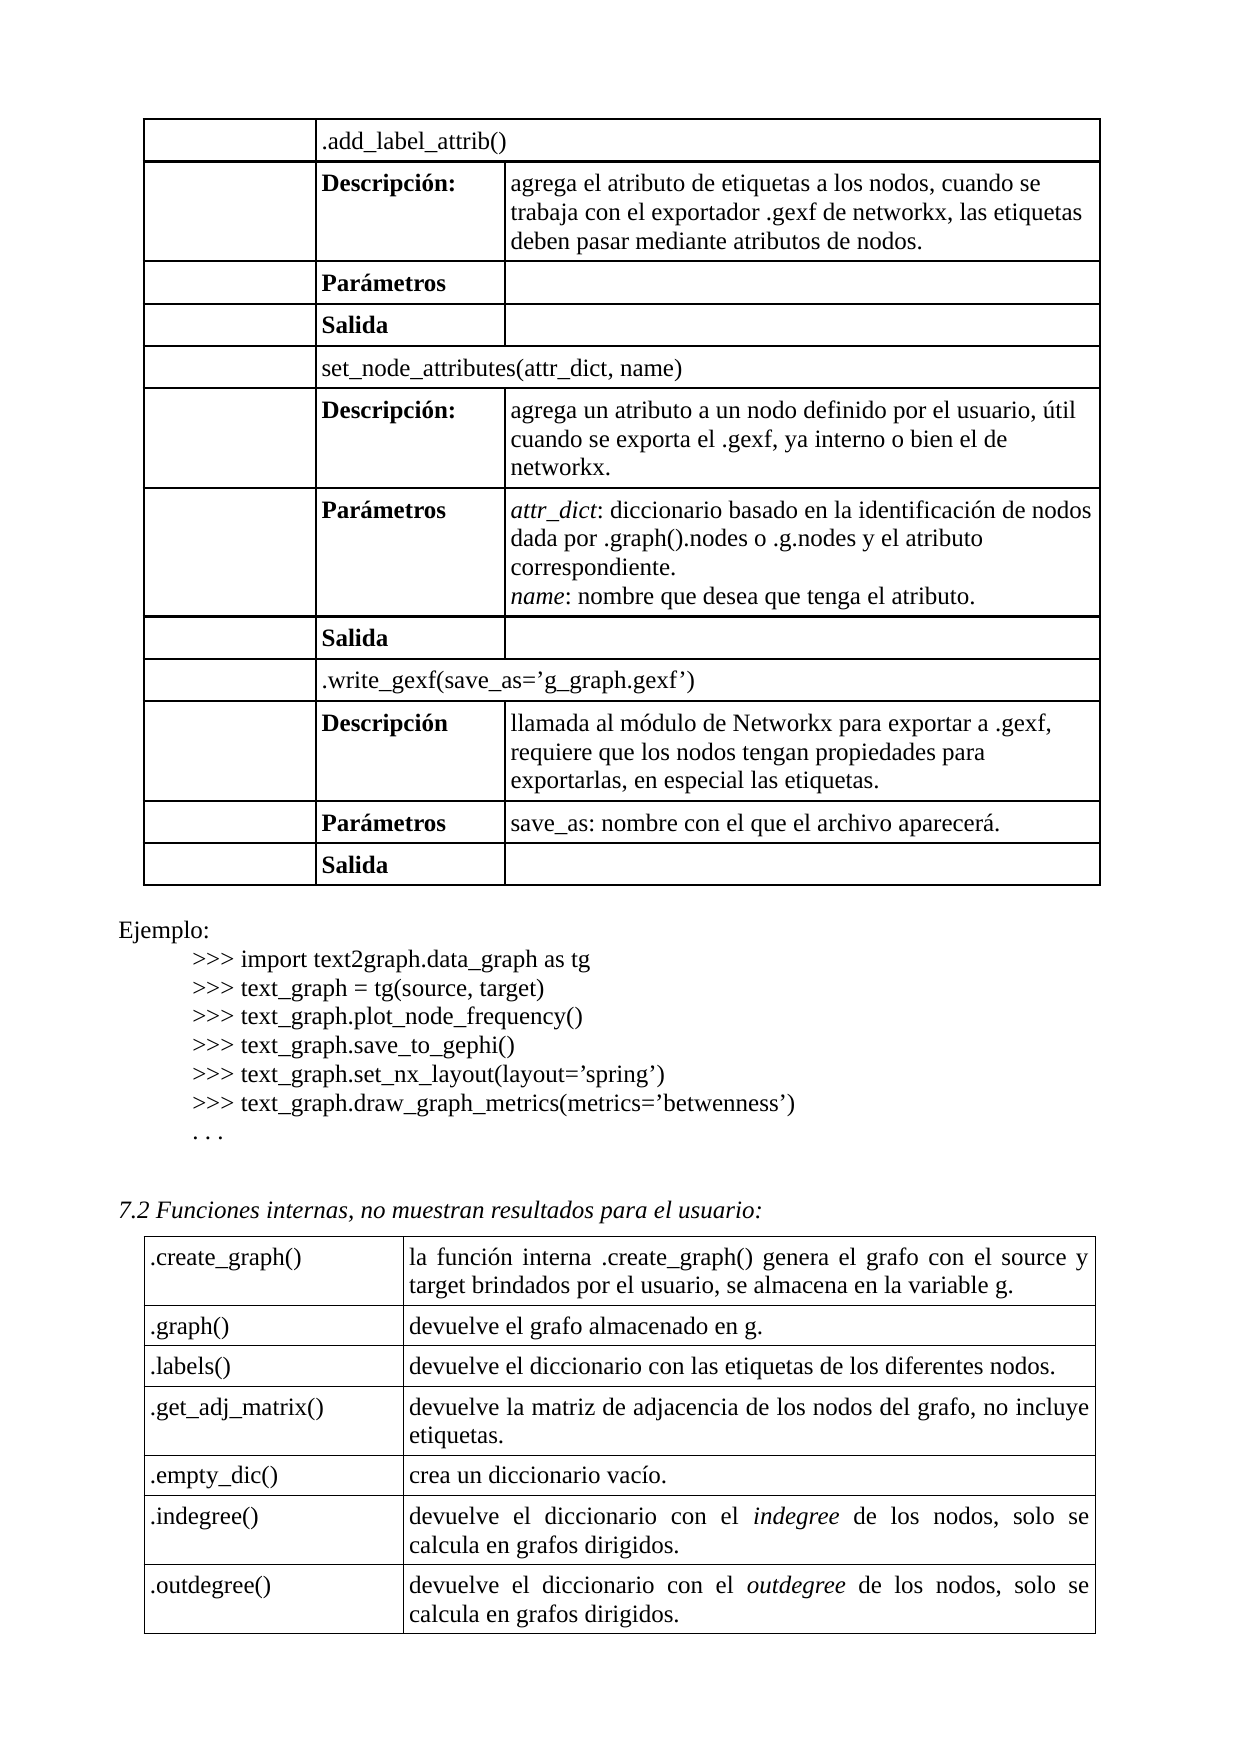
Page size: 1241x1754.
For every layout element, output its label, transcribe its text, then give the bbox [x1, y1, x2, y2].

table_cell Salida [317, 305, 504, 345]
text >>> text_graph.save_to_gephi() [192, 1030, 1122, 1059]
table_cell llamada al módulo de Networkx para exportar a .gexf, requiere que los nodos tengan propiedades para exportarlas, en especial las etiquetas. [506, 702, 1099, 800]
table_cell Descripción: [317, 389, 504, 487]
table_cell [506, 844, 1099, 884]
table_header la función interna .create_graph() genera el grafo con el source y target brindados por el usuario, se almacena en la variable g. [404, 1237, 1095, 1305]
table_cell Parámetros [317, 802, 504, 842]
table_cell devuelve el grafo almacenado en g. [404, 1306, 1095, 1345]
table_cell [145, 389, 315, 487]
table_cell [145, 702, 315, 800]
text >>> text_graph.draw_graph_metrics(metrics=’betwenness’) [192, 1088, 1122, 1116]
table_cell .add_label_attrib() [317, 120, 1099, 160]
table_cell .write_gexf(save_as=’g_graph.gexf’) [317, 660, 1099, 700]
subtitle 7.2 Funciones internas, no muestran resultados para el usuario: [118, 1195, 1122, 1223]
table_cell [145, 489, 315, 615]
table_cell devuelve el diccionario con el indegree de los nodos, solo se calcula en grafos dirigidos. [404, 1496, 1095, 1564]
table_cell set_node_attributes(attr_dict, name) [317, 347, 1099, 387]
table_cell devuelve el diccionario con las etiquetas de los diferentes nodos. [404, 1346, 1095, 1386]
table_cell save_as: nombre con el que el archivo aparecerá. [506, 802, 1099, 842]
table_cell .indegree() [145, 1496, 403, 1564]
table_cell Descripción [317, 702, 504, 800]
table_cell .outdegree() [145, 1565, 403, 1633]
table_cell .labels() [145, 1346, 403, 1386]
table_cell Descripción: [317, 163, 504, 260]
table_cell agrega un atributo a un nodo definido por el usuario, útil cuando se exporta el .gexf, ya interno o bien el de networkx. [506, 389, 1099, 487]
table_cell .empty_dic() [145, 1456, 403, 1495]
text >>> import text2graph.data_graph as tg [192, 944, 1122, 973]
table_cell [506, 618, 1099, 658]
table_cell .get_adj_matrix() [145, 1387, 403, 1455]
table_cell [145, 844, 315, 884]
table_cell Salida [317, 844, 504, 884]
table_header .create_graph() [145, 1237, 403, 1305]
table_cell .graph() [145, 1306, 403, 1345]
table_cell attr_dict: diccionario basado en la identificación de nodos dada por .graph().nodes o .g.nodes y el atributo correspondiente. name: nombre que desea que tenga el atributo. [506, 489, 1099, 615]
text >>> text_graph.set_nx_layout(layout=’spring’) [192, 1059, 1122, 1088]
table_cell [506, 305, 1099, 345]
table_cell [506, 262, 1099, 302]
table_cell [145, 660, 315, 700]
table_cell Parámetros [317, 262, 504, 302]
text . . . [192, 1116, 1122, 1145]
table_cell devuelve la matriz de adjacencia de los nodos del grafo, no incluye etiquetas. [404, 1387, 1095, 1455]
table_cell [145, 120, 315, 160]
table_cell [145, 305, 315, 345]
table_cell [145, 802, 315, 842]
table_cell [145, 347, 315, 387]
table_cell [145, 163, 315, 260]
table_cell devuelve el diccionario con el outdegree de los nodos, solo se calcula en grafos dirigidos. [404, 1565, 1095, 1633]
table_cell [145, 618, 315, 658]
table_cell crea un diccionario vacío. [404, 1456, 1095, 1495]
table_cell Salida [317, 618, 504, 658]
text >>> text_graph = tg(source, target) [192, 973, 1122, 1001]
table_cell agrega el atributo de etiquetas a los nodos, cuando se trabaja con el exportador .gexf de networkx, las etiquetas deben pasar mediante atributos de nodos. [506, 163, 1099, 260]
table_cell Parámetros [317, 489, 504, 615]
text Ejemplo: [118, 915, 1122, 944]
table_cell [145, 262, 315, 302]
text >>> text_graph.plot_node_frequency() [192, 1001, 1122, 1030]
